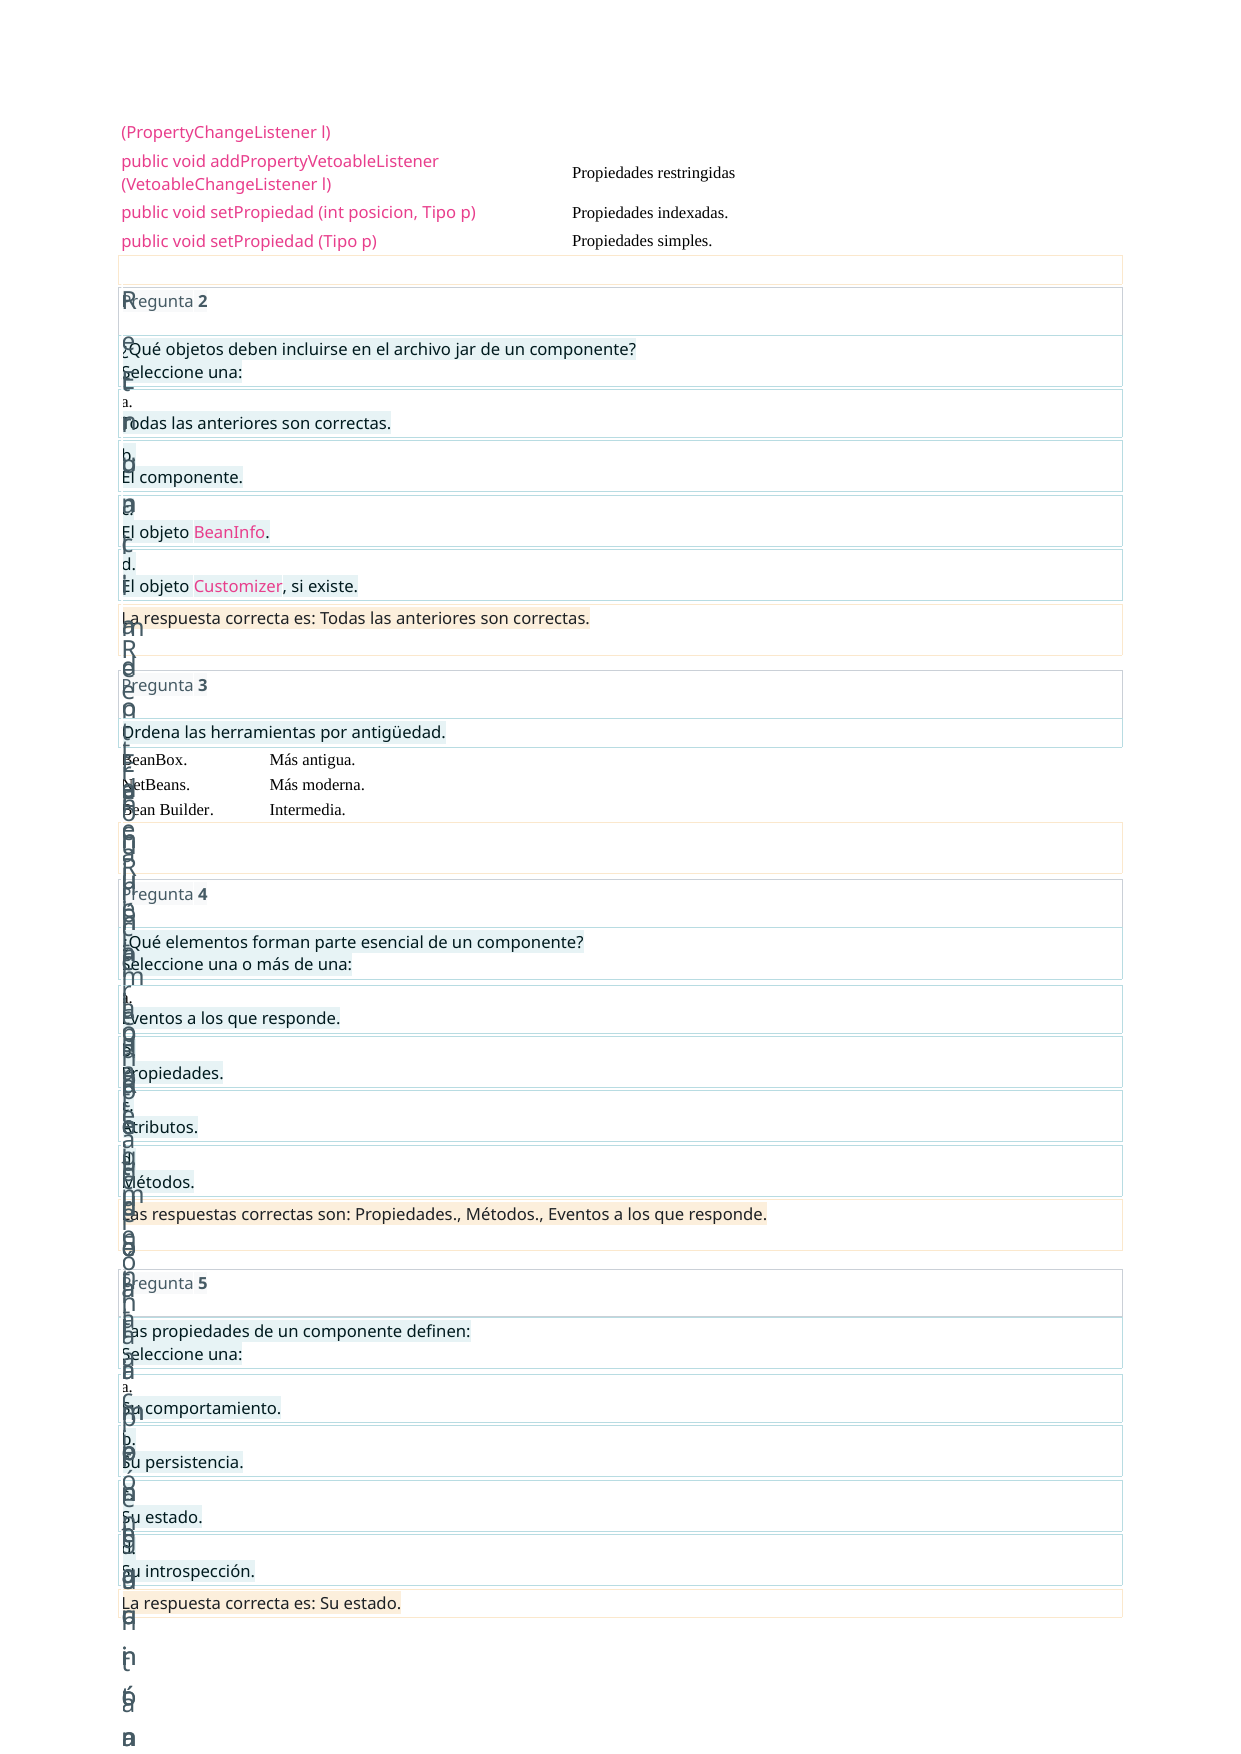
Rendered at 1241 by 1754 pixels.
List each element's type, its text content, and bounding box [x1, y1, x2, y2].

text Ordena las herramientas por antigüedad. [119, 719, 1122, 747]
text d. [123, 1146, 1122, 1167]
text d. [123, 550, 1122, 572]
text La respuesta correcta es: Todas las anteriores son correctas. [119, 605, 1122, 632]
subtitle Pregunta 3 [123, 671, 1122, 696]
text Atributos. [125, 1113, 1122, 1141]
subtitle Pregunta 2 [123, 288, 1122, 312]
table_cell Propiedades indexadas. [569, 198, 1122, 226]
text Su comportamiento. [125, 1393, 1122, 1422]
table_cell public void setPropiedad (int posicion, Tipo p) [118, 198, 569, 226]
text Las propiedades de un componente definen: [133, 1318, 1122, 1339]
text ¿Qué elementos forman parte esencial de un componente? [125, 928, 1122, 950]
text El objeto BeanInfo. [123, 517, 1122, 546]
text b. [123, 441, 1122, 463]
text c. [123, 496, 1122, 517]
text c. [125, 1091, 1122, 1113]
text a. [123, 390, 1122, 408]
text El objeto Customizer, si existe. [123, 572, 1122, 600]
text Su introspección. [123, 1557, 1122, 1585]
text Eventos a los que responde. [123, 1004, 1122, 1033]
subtitle Pregunta 4 [125, 880, 1122, 905]
text d. [123, 1535, 1122, 1557]
text Su persistencia. [123, 1448, 1122, 1476]
text a. [123, 1375, 1122, 1393]
table_header [569, 118, 1122, 147]
text Las respuestas correctas son: Propiedades., Métodos., Eventos a los que responde. [125, 1200, 1122, 1225]
text b. [134, 1037, 1122, 1058]
subtitle Pregunta 5 [123, 1270, 1122, 1294]
text a. [125, 986, 1122, 1004]
table_cell NetBeans. [125, 772, 266, 797]
text Seleccione una: [123, 357, 1122, 386]
text Métodos. [130, 1167, 1122, 1196]
text c. [125, 1481, 1122, 1502]
text Seleccione una: [123, 1339, 1122, 1368]
table_header (PropertyChangeListener l) [118, 118, 569, 147]
text La respuesta correcta es: Su estado. [123, 1590, 1122, 1617]
table_cell Más moderna. [266, 772, 872, 797]
table_header Más antigua. [266, 748, 872, 772]
table_cell Intermedia. [266, 797, 872, 822]
text ¿Qué objetos deben incluirse en el archivo jar de un componente? [130, 336, 1122, 357]
table_cell public void setPropiedad (Tipo p) [118, 226, 569, 255]
text Su estado. [123, 1502, 1122, 1531]
table_cell Propiedades restringidas [569, 147, 1122, 198]
text Todas las anteriores son correctas. [123, 408, 1122, 437]
text b. [124, 1426, 1122, 1448]
text Seleccione una o más de una: [125, 950, 1122, 979]
table_cell public void addPropertyVetoableListener (VetoableChangeListener l) [118, 147, 569, 198]
table_cell Propiedades simples. [569, 226, 1122, 255]
text Propiedades. [123, 1058, 1122, 1087]
text El componente. [123, 463, 1122, 491]
table_cell Bean Builder. [124, 797, 266, 822]
table_header BeanBox. [126, 748, 266, 772]
